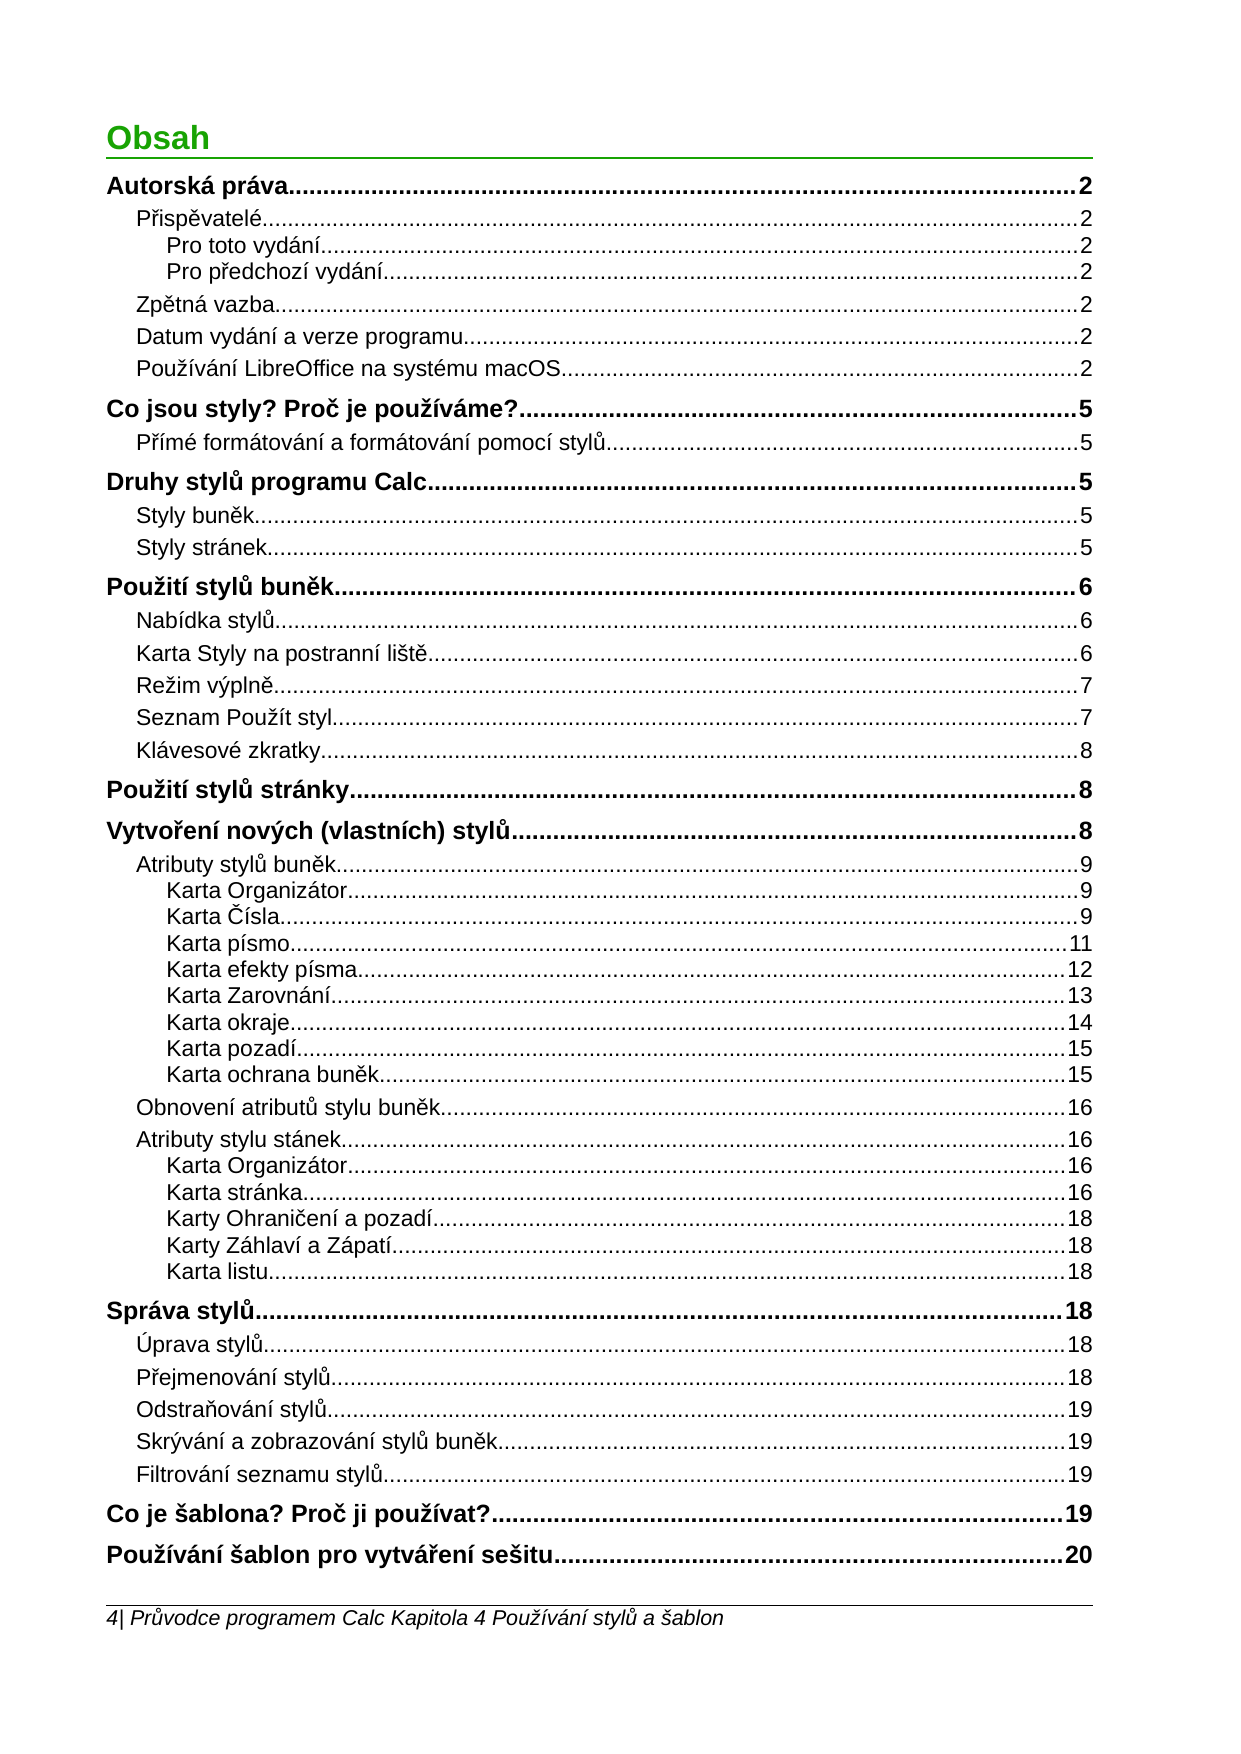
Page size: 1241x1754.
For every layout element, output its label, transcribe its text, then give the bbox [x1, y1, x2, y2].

text Přímé formátování a formátování pomocí stylů 5 [136, 428, 1093, 455]
text Karty Ohraničení a pozadí 18 [166, 1205, 1093, 1232]
text Nabídka stylů 6 [136, 607, 1093, 633]
text Datum vydání a verze programu 2 [136, 323, 1093, 349]
text Pro toto vydání 2 [166, 232, 1093, 258]
text Přejmenování stylů 18 [136, 1363, 1093, 1390]
text Styly buněk 5 [136, 502, 1093, 528]
text Karta Organizátor 9 [166, 877, 1093, 903]
text Druhy stylů programu Calc 5 [106, 467, 1093, 496]
text Režim výplně 7 [136, 672, 1093, 698]
text Co jsou styly? Proč je používáme? 5 [106, 394, 1093, 422]
text Obnovení atributů stylu buněk 16 [136, 1094, 1093, 1120]
text Zpětná vazba 2 [136, 291, 1093, 317]
text Použití stylů buněk 6 [106, 572, 1093, 601]
text Používání LibreOffice na systému macOS 2 [136, 355, 1093, 382]
text Používání šablon pro vytváření sešitu 20 [106, 1540, 1093, 1568]
text Karta Organizátor 16 [166, 1152, 1093, 1179]
text Atributy stylu stánek 16 [136, 1126, 1093, 1152]
text Karta Čísla 9 [166, 903, 1093, 929]
subtitle Obsah [106, 118, 1093, 157]
text Karty Záhlaví a Zápatí 18 [166, 1232, 1093, 1258]
text Správa stylů 18 [106, 1296, 1093, 1325]
text Co je šablona? Proč ji používat? 19 [106, 1499, 1093, 1528]
text Styly stránek 5 [136, 534, 1093, 560]
text Seznam Použít styl 7 [136, 704, 1093, 731]
text Odstraňování stylů 19 [136, 1396, 1093, 1422]
text Vytvoření nových (vlastních) stylů 8 [106, 816, 1093, 844]
text Karta efekty písma 12 [166, 956, 1093, 982]
text Přispěvatelé 2 [136, 205, 1093, 232]
text Karta okraje 14 [166, 1009, 1093, 1035]
text Karta Zarovnání 13 [166, 982, 1093, 1009]
text Atributy stylů buněk 9 [136, 851, 1093, 877]
text Autorská práva 2 [106, 171, 1093, 199]
text Filtrování seznamu stylů 19 [136, 1461, 1093, 1487]
text Karta stránka 16 [166, 1179, 1093, 1205]
text Klávesové zkratky 8 [136, 737, 1093, 763]
text Úprava stylů 18 [136, 1331, 1093, 1357]
text Karta Styly na postranní liště 6 [136, 639, 1093, 666]
text Karta listu 18 [166, 1258, 1093, 1284]
text Pro předchozí vydání 2 [166, 258, 1093, 284]
text Skrývání a zobrazování stylů buněk 19 [136, 1428, 1093, 1454]
text Karta pozadí 15 [166, 1035, 1093, 1061]
text Karta ochrana buněk 15 [166, 1061, 1093, 1088]
text Použití stylů stránky 8 [106, 775, 1093, 804]
text Karta písmo 11 [166, 929, 1093, 956]
